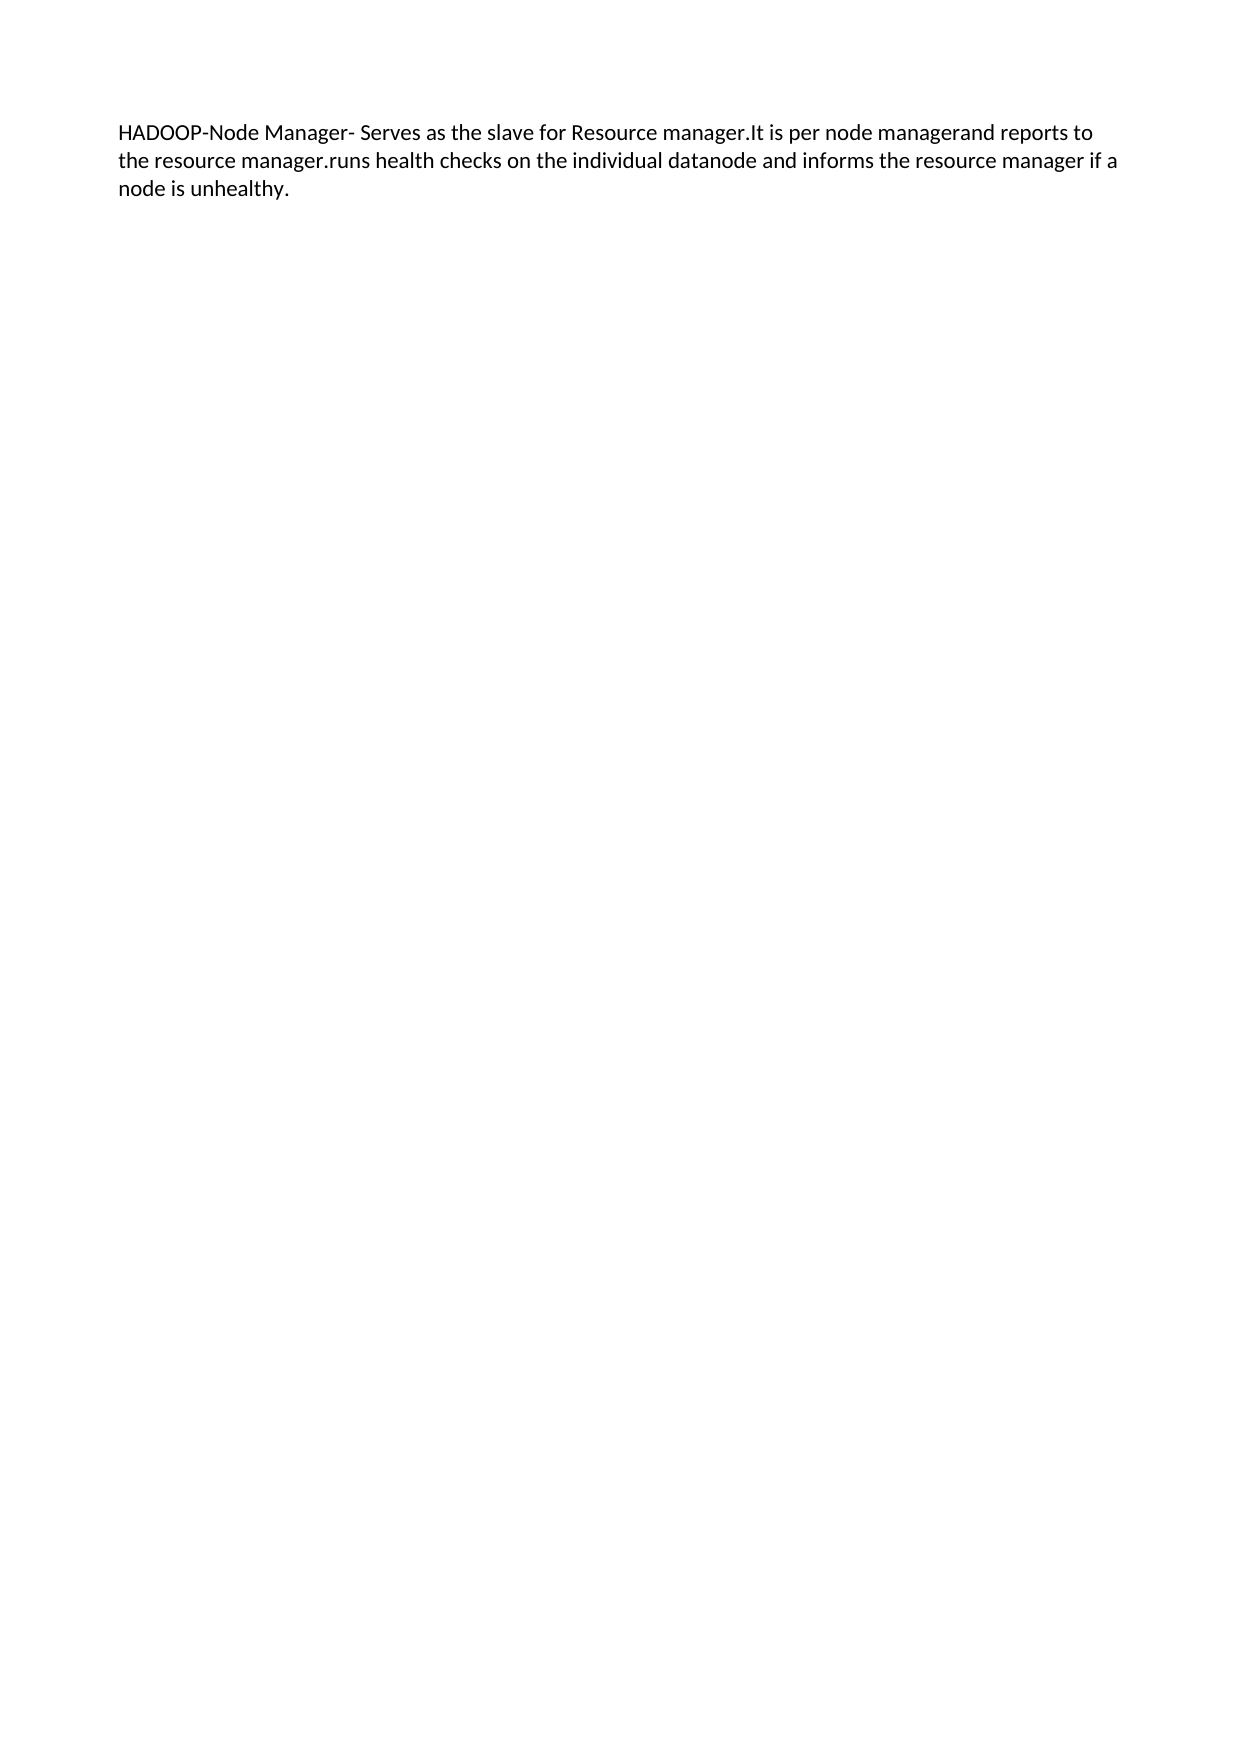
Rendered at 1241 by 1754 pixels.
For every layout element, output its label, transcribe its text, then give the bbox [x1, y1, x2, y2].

text HADOOP-Node Manager- Serves as the slave for Resource manager.It is per node managerand reports to the resource manager.runs health checks on the individual datanode and informs the resource manager if a node is unhealthy. [118, 118, 1122, 202]
